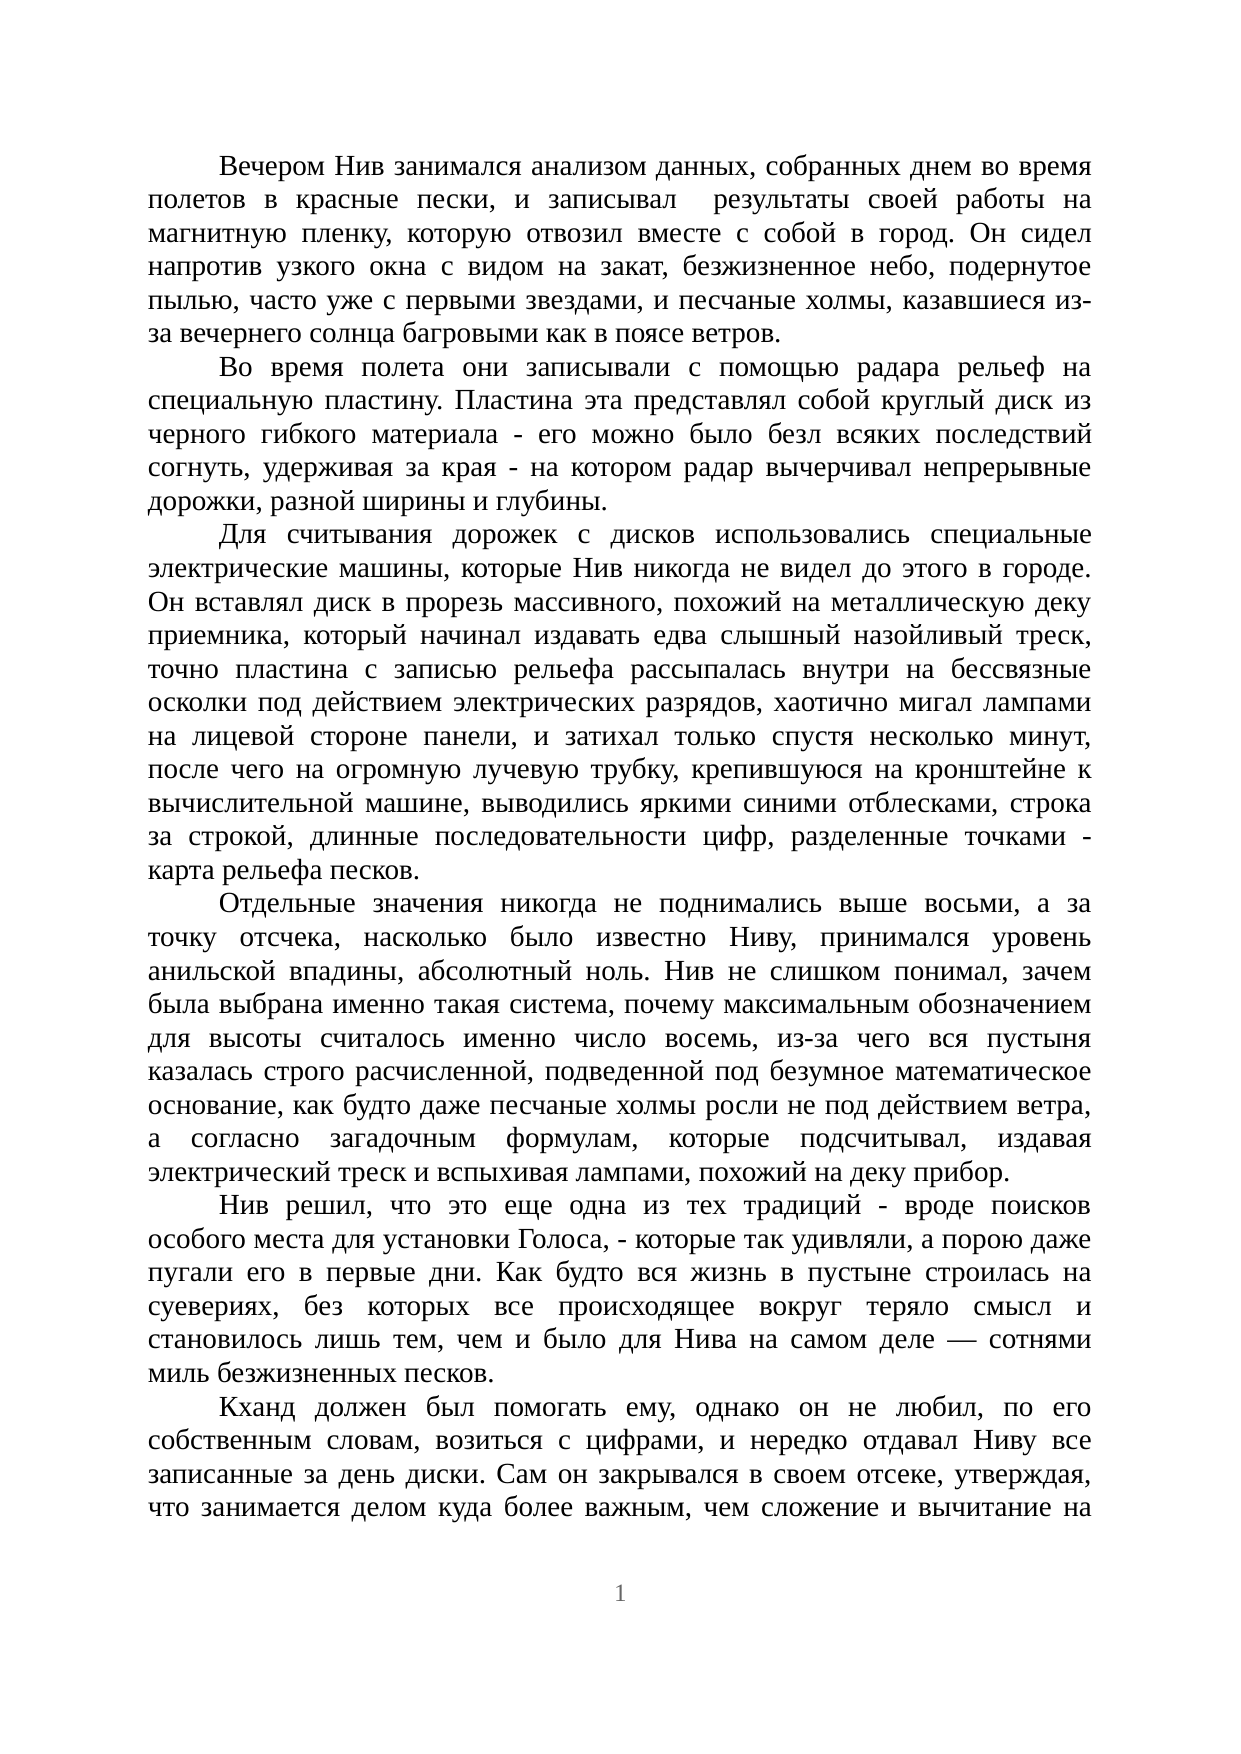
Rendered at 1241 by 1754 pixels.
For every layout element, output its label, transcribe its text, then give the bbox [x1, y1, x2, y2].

text Кханд должен был помогать ему, однако он не любил, по его собственным словам, возиться с цифрами, и нередко отдавал Ниву все записанные за день диски. Сам он закрывался в своем отсеке, утверждая, что занимается делом куда более важным, чем сложение и вычитание на [148, 1389, 1093, 1523]
text Отдельные значения никогда не поднимались выше восьми, а за точку отсчека, насколько было известно Ниву, принимался уровень анильской впадины, абсолютный ноль. Нив не слишком понимал, зачем была выбрана именно такая система, почему максимальным обозначением для высоты считалось именно число восемь, из-за чего вся пустыня казалась строго расчисленной, подведенной под безумное математическое основание, как будто даже песчаные холмы росли не под действием ветра, а согласно загадочным формулам, которые подсчитывал, издавая электрический треск и вспыхивая лампами, похожий на деку прибор. [148, 886, 1093, 1187]
text Для считывания дорожек с дисков использовались специальные электрические машины, которые Нив никогда не видел до этого в городе. Он вставлял диск в прорезь массивного, похожий на металлическую деку приемника, который начинал издавать едва слышный назойливый треск, точно пластина с записью рельефа рассыпалась внутри на бессвязные осколки под действием электрических разрядов, хаотично мигал лампами на лицевой стороне панели, и затихал только спустя несколько минут, после чего на огромную лучевую трубку, крепившуюся на кронштейне к вычислительной машине, выводились яркими синими отблесками, строка за строкой, длинные последовательности цифр, разделенные точками - карта рельефа песков. [148, 517, 1093, 886]
text Нив решил, что это еще одна из тех традиций - вроде поисков особого места для установки Голоса, - которые так удивляли, а порою даже пугали его в первые дни. Как будто вся жизнь в пустыне строилась на суевериях, без которых все происходящее вокруг теряло смысл и становилось лишь тем, чем и было для Нива на самом деле — сотнями миль безжизненных песков. [148, 1187, 1093, 1389]
text Во время полета они записывали с помощью радара рельеф на специальную пластину. Пластина эта представлял собой круглый диск из черного гибкого материала - его можно было безл всяких последствий согнуть, удерживая за края - на котором радар вычерчивал непрерывные дорожки, разной ширины и глубины. [148, 349, 1093, 517]
text Вечером Нив занимался анализом данных, собранных днем во время полетов в красные пески, и записывал результаты своей работы на магнитную пленку, которую отвозил вместе с собой в город. Он сидел напротив узкого окна с видом на закат, безжизненное небо, подернутое пылью, часто уже с первыми звездами, и песчаные холмы, казавшиеся из-за вечернего солнца багровыми как в поясе ветров. [148, 148, 1093, 349]
